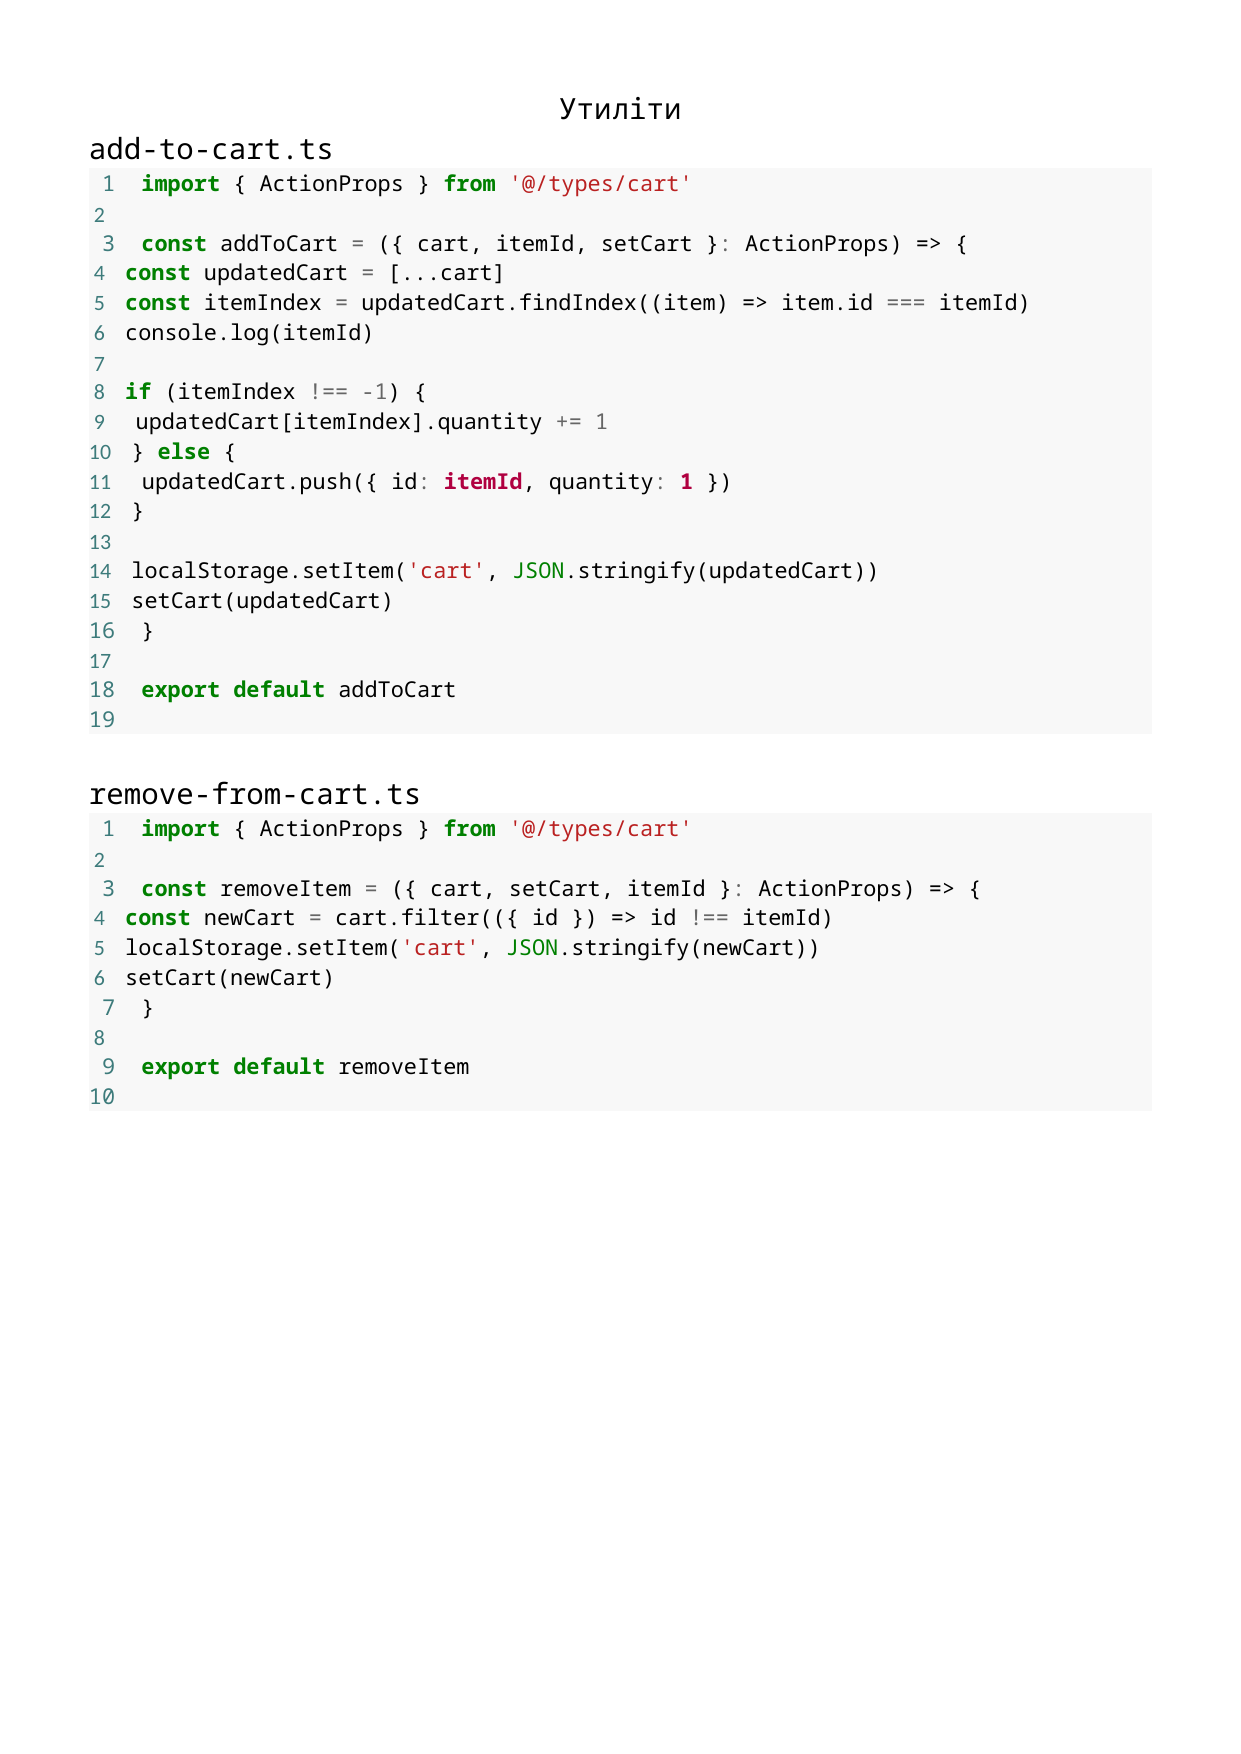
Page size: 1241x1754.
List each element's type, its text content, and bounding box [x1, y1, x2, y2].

text 18 export default addToCart [89, 674, 1152, 704]
text Утиліти [89, 89, 1152, 128]
text 10 } else { [89, 436, 1152, 466]
text 8 [89, 1021, 1152, 1051]
text remove-from-cart.ts [89, 773, 1152, 813]
text 7 [89, 347, 1152, 376]
text 8 if (itemIndex !== -1) { [89, 376, 1152, 406]
text 9 export default removeItem [89, 1051, 1152, 1081]
text 10 [89, 1081, 1152, 1111]
text add-to-cart.ts [89, 128, 1152, 168]
text 2 [89, 843, 1152, 872]
text 15 setCart(updatedCart) [89, 585, 1152, 614]
text 1 import { ActionProps } from '@/types/cart' [89, 168, 1152, 198]
text 6 console.log(itemId) [89, 317, 1152, 347]
text 3 const addToCart = ({ cart, itemId, setCart }: ActionProps) => { [89, 227, 1152, 257]
text 6 setCart(newCart) [89, 962, 1152, 992]
text 5 localStorage.setItem('cart', JSON.stringify(newCart)) [89, 932, 1152, 962]
text 12 } [89, 496, 1152, 525]
text 4 const newCart = cart.filter(({ id }) => id !== itemId) [89, 902, 1152, 932]
text 1 import { ActionProps } from '@/types/cart' [89, 813, 1152, 843]
text 9 updatedCart[itemIndex].quantity += 1 [89, 406, 1152, 436]
text 19 [89, 704, 1152, 734]
text 16 } [89, 614, 1152, 644]
text 11 updatedCart.push({ id: itemId, quantity: 1 }) [89, 466, 1152, 496]
text 14 localStorage.setItem('cart', JSON.stringify(updatedCart)) [89, 555, 1152, 585]
text 7 } [89, 992, 1152, 1021]
text 3 const removeItem = ({ cart, setCart, itemId }: ActionProps) => { [89, 872, 1152, 902]
text 17 [89, 644, 1152, 674]
text 13 [89, 525, 1152, 555]
text 5 const itemIndex = updatedCart.findIndex((item) => item.id === itemId) [89, 287, 1152, 317]
text 2 [89, 198, 1152, 227]
text 4 const updatedCart = [...cart] [89, 257, 1152, 287]
